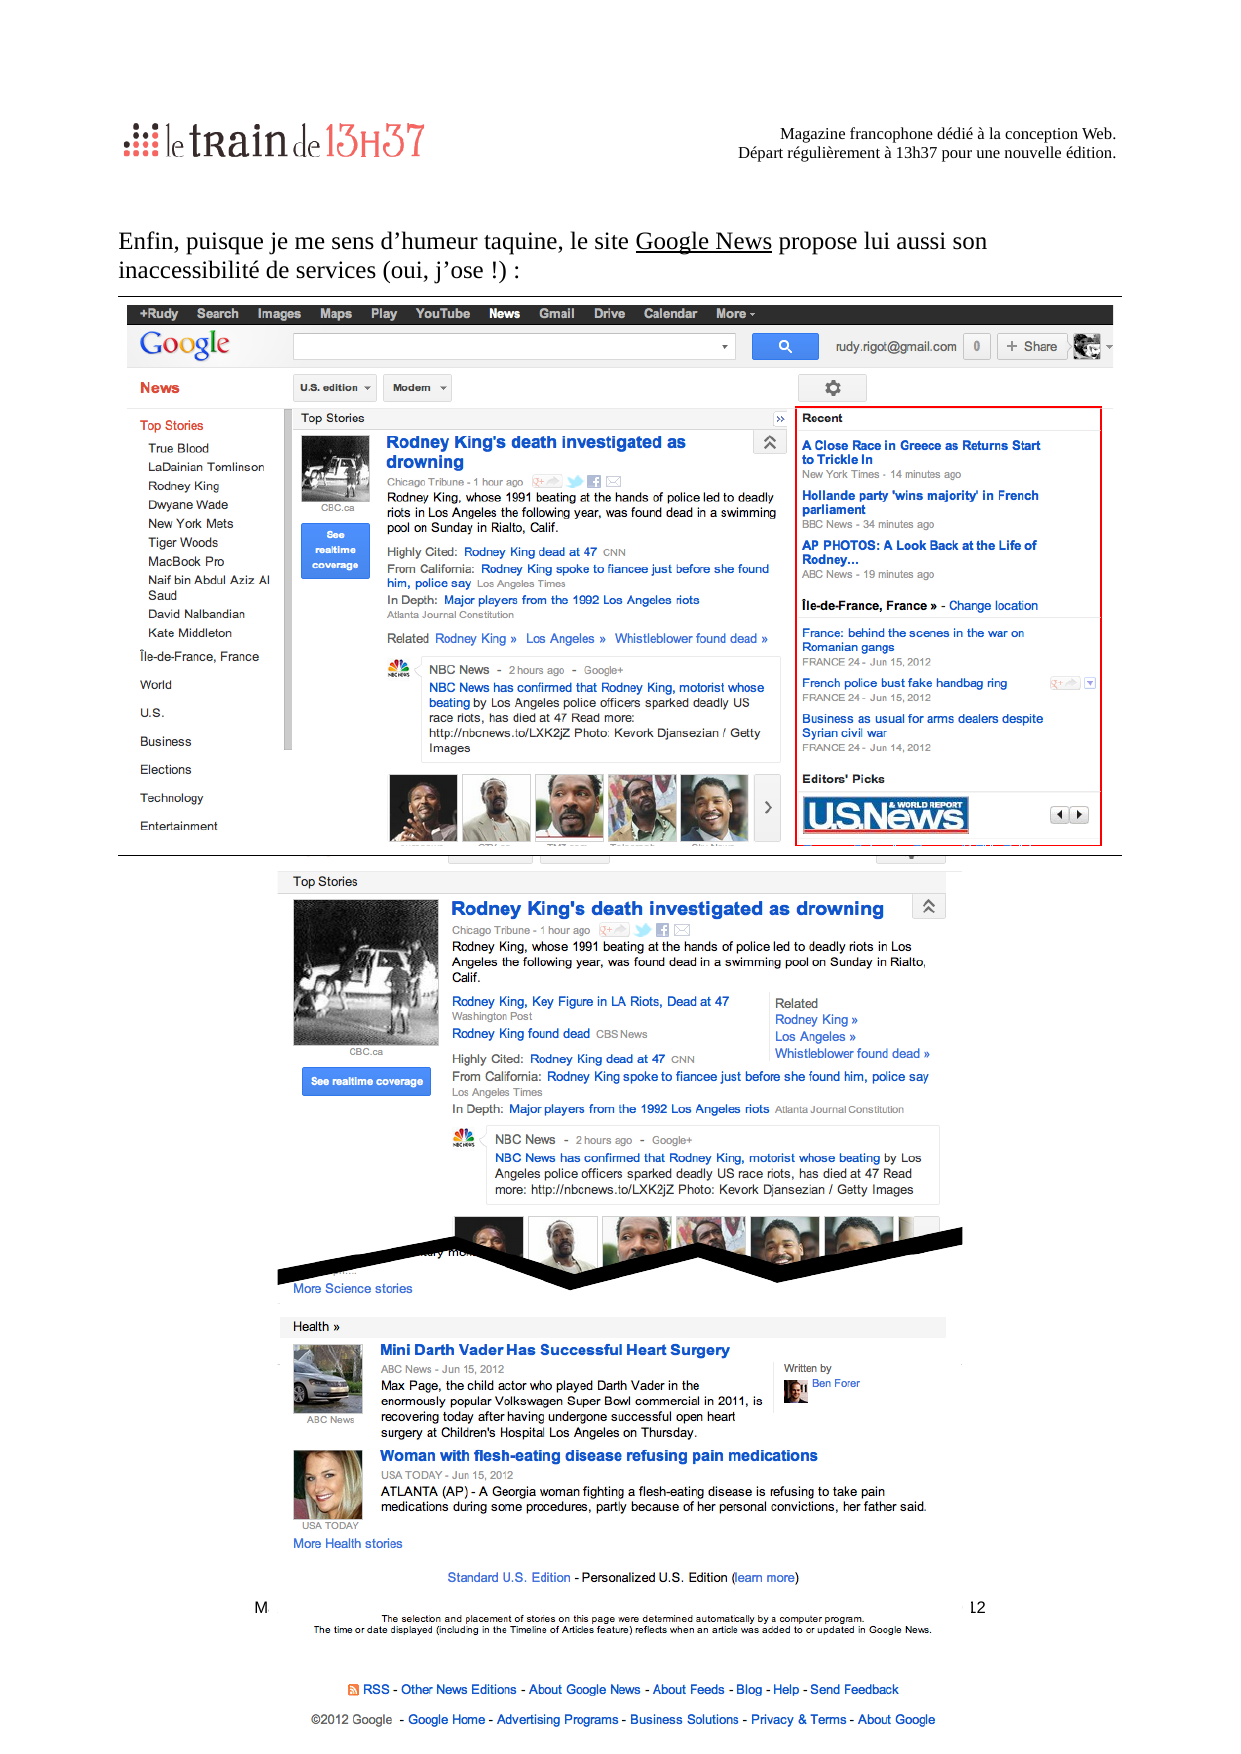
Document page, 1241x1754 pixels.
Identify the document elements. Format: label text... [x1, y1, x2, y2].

picture [127, 305, 1114, 846]
picture [277, 856, 963, 1745]
text Enfin, puisque je me sens d’humeur taquine, le site Google News propose lui aussi son inaccessibilité de services (oui, j’ose !) : [118, 226, 1122, 284]
picture [123, 123, 425, 157]
